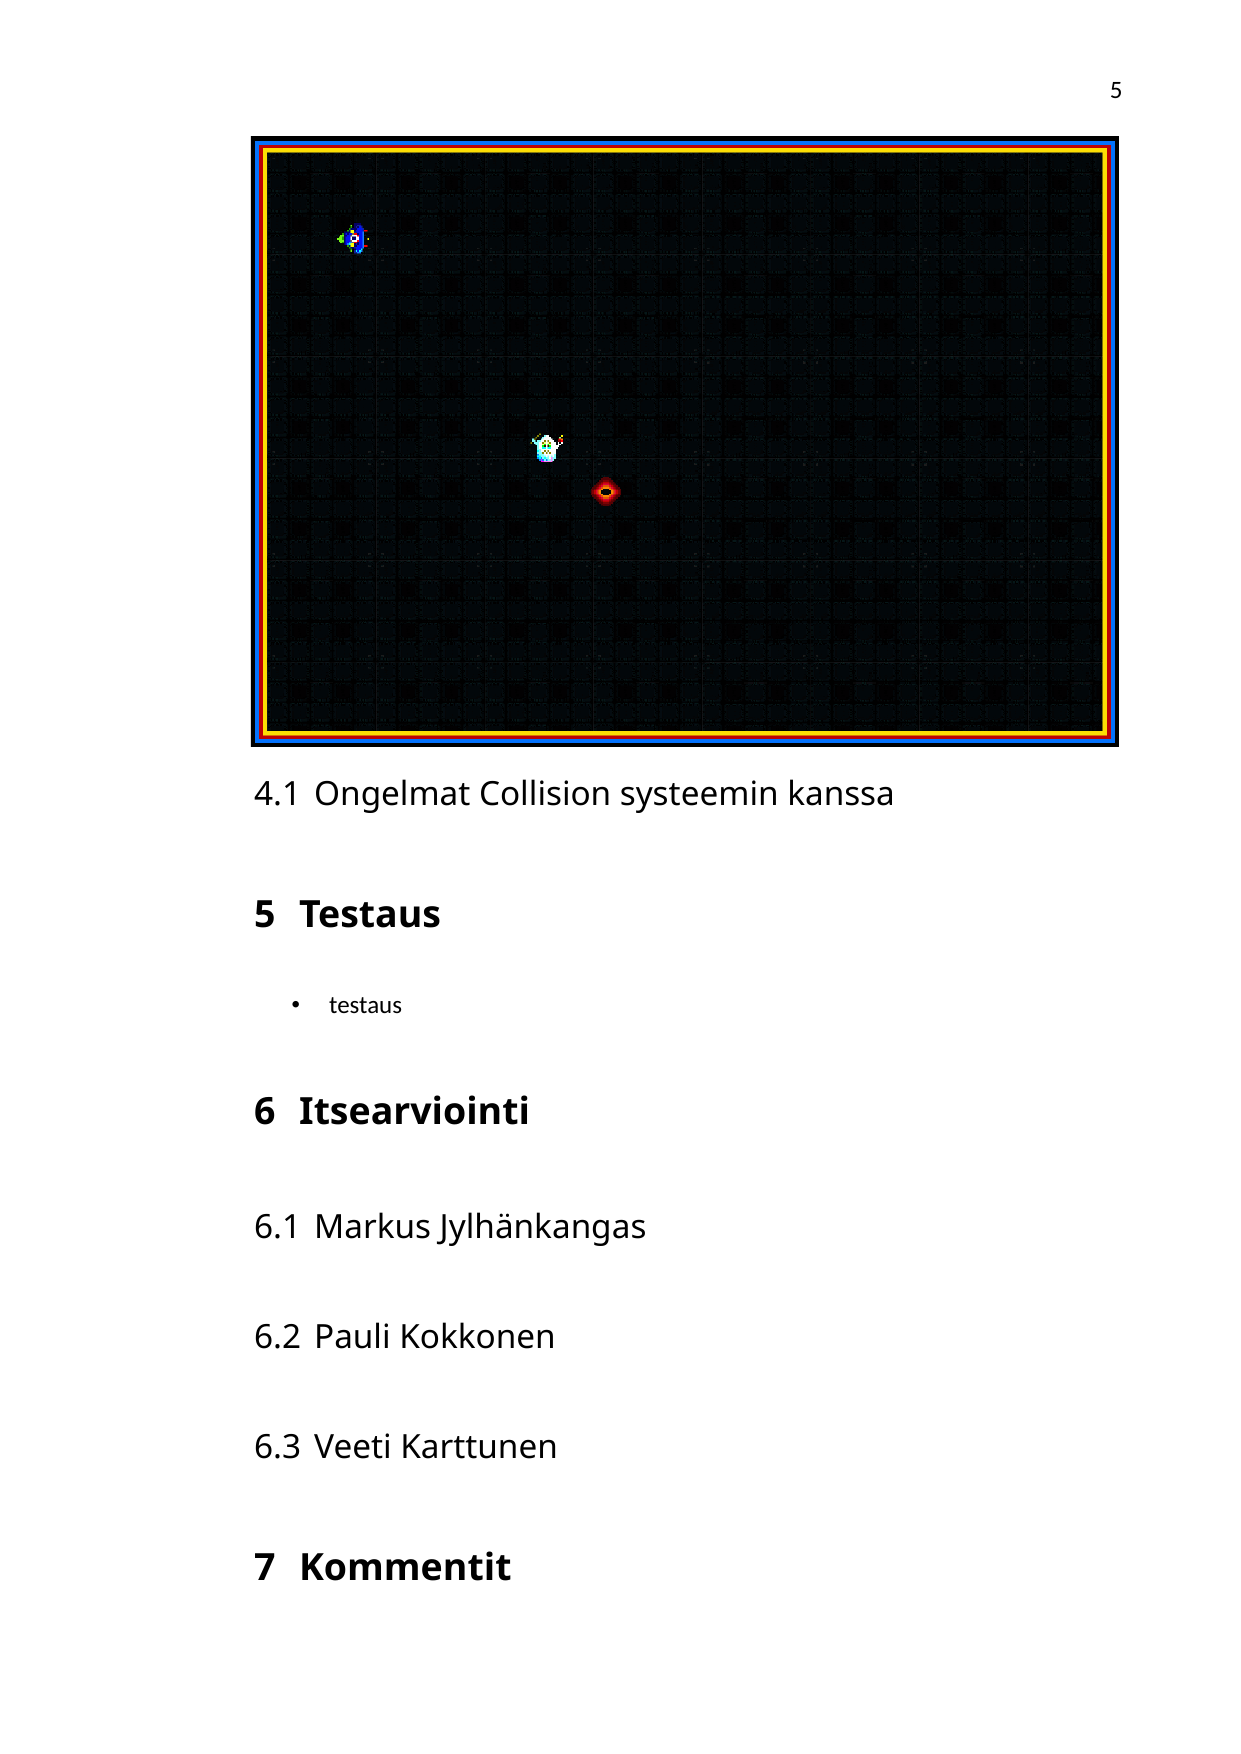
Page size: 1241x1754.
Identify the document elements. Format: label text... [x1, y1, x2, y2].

subtitle Itsearviointi [254, 1085, 1122, 1136]
subtitle Kommentit [254, 1541, 1122, 1592]
subtitle Testaus [254, 887, 1122, 938]
subtitle Veeti Karttunen [254, 1422, 1122, 1468]
subtitle Ongelmat Collision systeemin kanssa [254, 118, 1122, 815]
subtitle Pauli Kokkonen [254, 1313, 1122, 1358]
subtitle Markus Jylhänkangas [254, 1203, 1122, 1248]
list testaus [291, 989, 1122, 1019]
picture [250, 136, 1119, 747]
